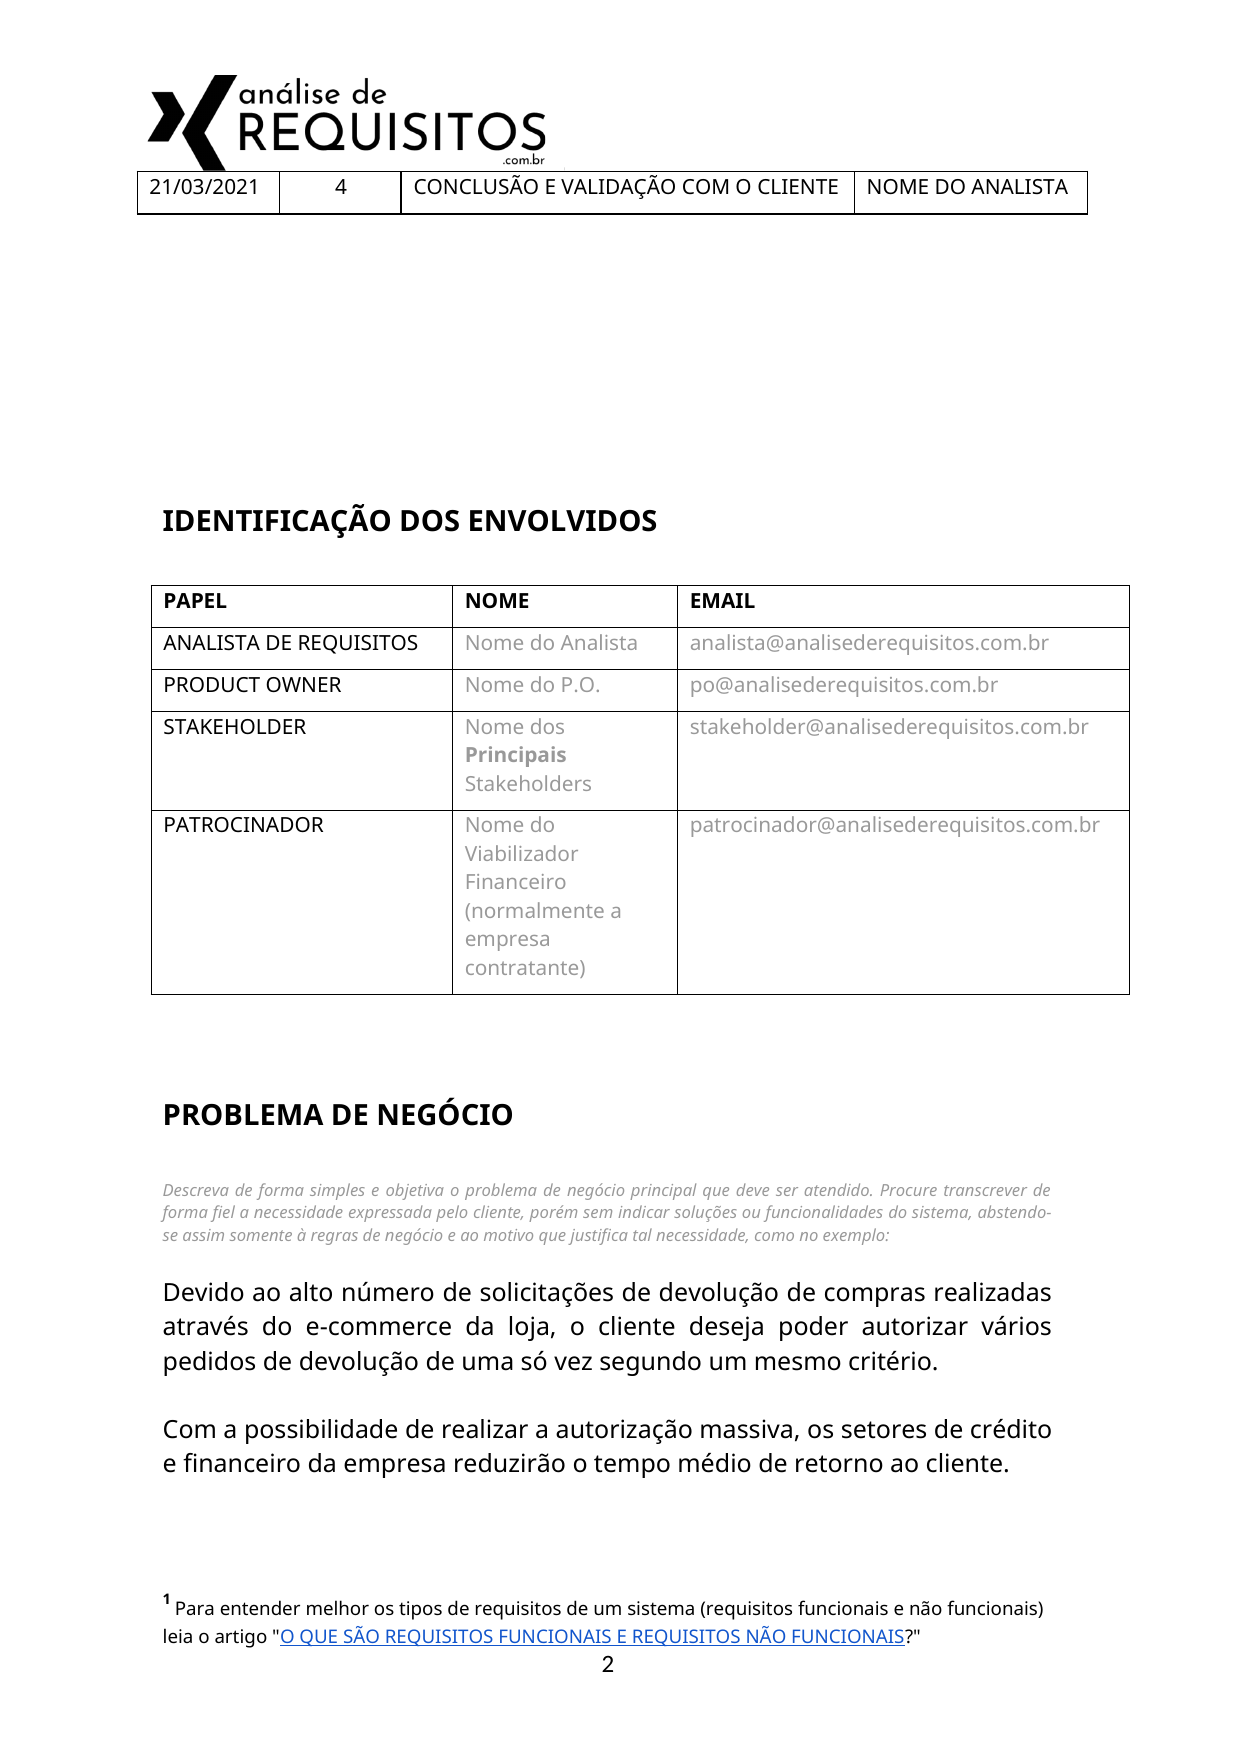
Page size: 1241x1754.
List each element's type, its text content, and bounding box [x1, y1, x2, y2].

table_cell STAKEHOLDER [152, 712, 452, 809]
table_header NOME [453, 586, 677, 627]
table_header EMAIL [678, 586, 1129, 627]
table_cell NOME DO ANALISTA [855, 172, 1087, 213]
table_cell patrocinador@analisederequisitos.com.br [678, 811, 1129, 994]
table_cell po@analisederequisitos.com.br [678, 670, 1129, 711]
table_cell CONCLUSÃO E VALIDAÇÃO COM O CLIENTE [402, 172, 854, 213]
table_cell Nome do P.O. [453, 670, 677, 711]
table_cell analista@analisederequisitos.com.br [678, 628, 1129, 669]
table_cell Nome do Analista [453, 628, 677, 669]
table_cell PRODUCT OWNER [152, 670, 452, 711]
text Devido ao alto número de solicitações de devolução de compras realizadas através do e-commerce da loja, o cliente deseja poder autorizar vários pedidos de devolução de uma só vez segundo um mesmo critério. [162, 1275, 1053, 1377]
table_cell stakeholder@analisederequisitos.com.br [678, 712, 1129, 809]
table_cell Nome dos Principais Stakeholders [453, 712, 677, 809]
table_header PAPEL [152, 586, 452, 627]
table_cell 4 [280, 172, 400, 213]
text IDENTIFICAÇÃO DOS ENVOLVIDOS [162, 500, 1053, 540]
text PROBLEMA DE NEGÓCIO [162, 1094, 1053, 1134]
table_cell Nome do Viabilizador Financeiro (normalmente a empresa contratante) [453, 811, 677, 994]
table_cell ANALISTA DE REQUISITOS [152, 628, 452, 669]
picture [147, 75, 546, 171]
table_cell 21/03/2021 [138, 172, 279, 213]
text Descreva de forma simples e objetiva o problema de negócio principal que deve ser atendido. Procure transcrever de forma fiel a necessidade expressada pelo cliente, porém sem indicar soluções ou funcionalidades do sistema, abstendo-se assim somente à regras de negócio e ao motivo que justifica tal necessidade, como no exemplo: [162, 1178, 1053, 1247]
text Com a possibilidade de realizar a autorização massiva, os setores de crédito e financeiro da empresa reduzirão o tempo médio de retorno ao cliente. [162, 1411, 1053, 1479]
table_cell PATROCINADOR [152, 811, 452, 994]
